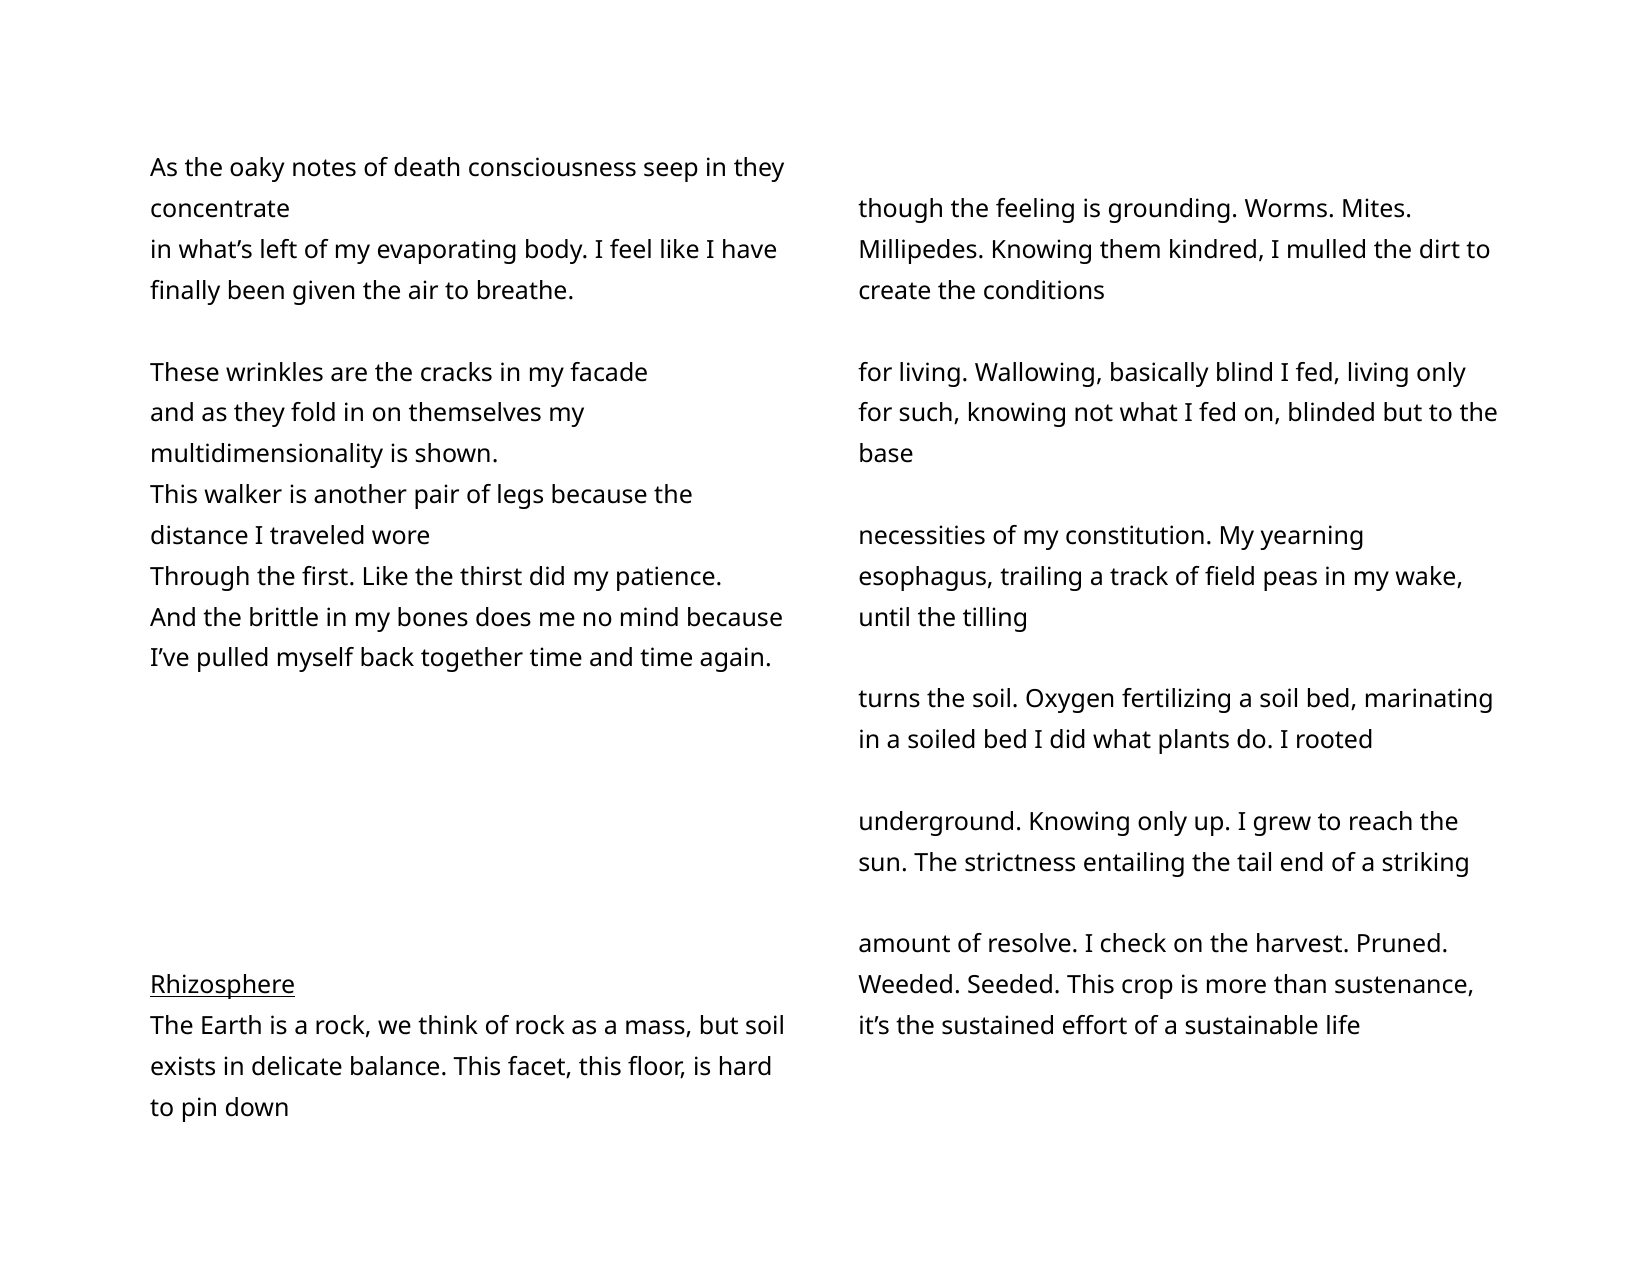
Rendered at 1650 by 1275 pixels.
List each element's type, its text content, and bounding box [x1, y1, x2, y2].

text for living. Wallowing, basically blind I fed, living only for such, knowing not what I fed on, blinded but to the base [858, 354, 1500, 470]
text The Earth is a rock, we think of rock as a mass, but soil exists in delicate balance. This facet, this floor, is hard to pin down [150, 1007, 792, 1123]
text This walker is another pair of legs because the distance I traveled wore [150, 477, 792, 552]
text amount of resolve. I check on the harvest. Pruned. Weeded. Seeded. This crop is more than sustenance, it’s the sustained effort of a sustainable life [858, 926, 1500, 1042]
text Through the first. Like the thirst did my patience. [150, 558, 792, 592]
text underground. Knowing only up. I grew to reach the sun. The strictness entailing the tail end of a striking [858, 803, 1500, 878]
text As the oaky notes of death consciousness seep in they concentrate [150, 150, 792, 225]
text though the feeling is grounding. Worms. Mites. Millipedes. Knowing them kindred, I mulled the dirt to create the conditions [858, 191, 1500, 307]
text Rhizosphere [150, 967, 792, 1001]
text And the brittle in my bones does me no mind because I’ve pulled myself back together time and time again. [150, 599, 792, 674]
text turns the soil. Oxygen fertilizing a soil bed, marinating in a soiled bed I did what plants do. I rooted [858, 681, 1500, 756]
text in what’s left of my evaporating body. I feel like I have finally been given the air to breathe. [150, 232, 792, 307]
text necessities of my constitution. My yearning esophagus, trailing a track of field peas in my wake, until the tilling [858, 517, 1500, 633]
text and as they fold in on themselves my multidimensionality is shown. [150, 395, 792, 470]
text These wrinkles are the cracks in my facade [150, 354, 792, 388]
